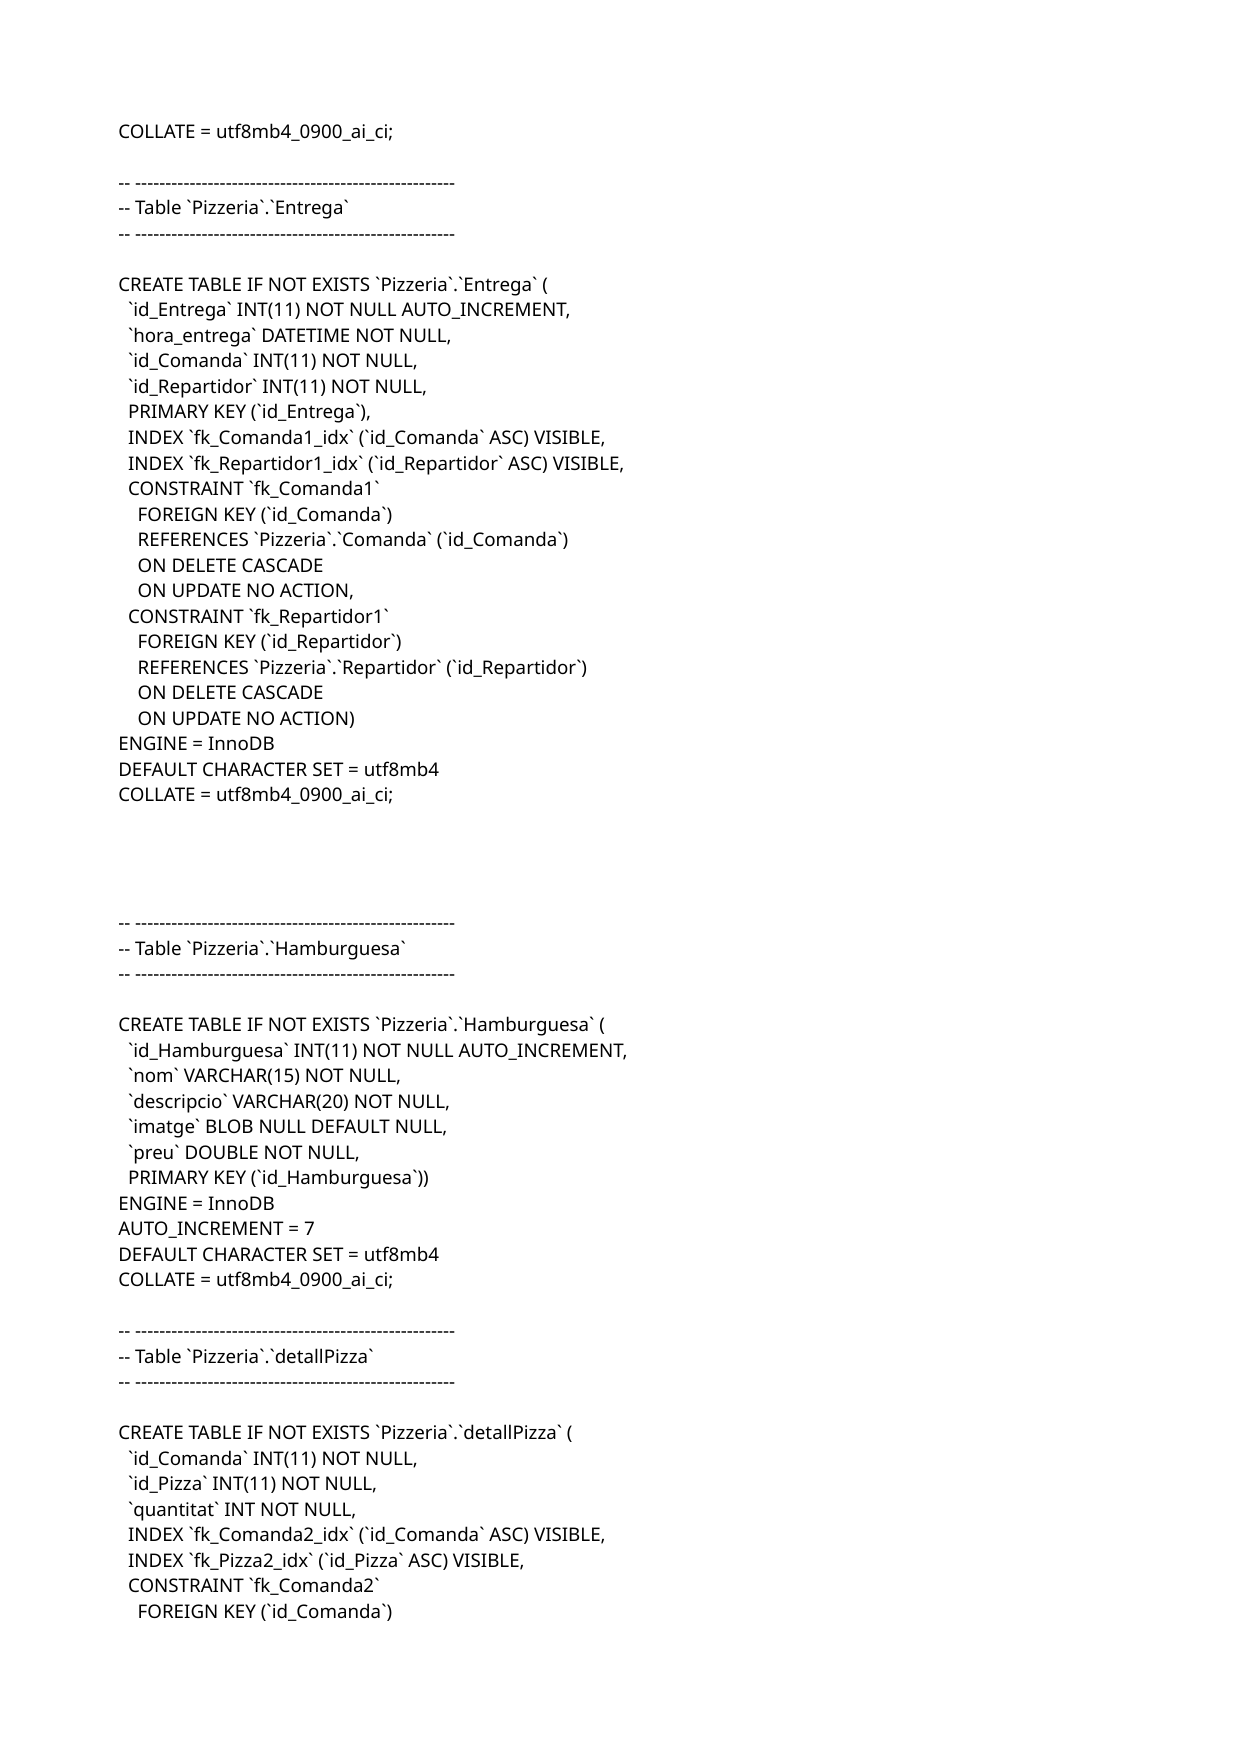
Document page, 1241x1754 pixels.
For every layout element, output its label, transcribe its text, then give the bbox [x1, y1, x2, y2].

text `nom` VARCHAR(15) NOT NULL, [118, 1062, 1122, 1088]
text `id_Repartidor` INT(11) NOT NULL, [118, 373, 1122, 399]
text ON DELETE CASCADE [118, 552, 1122, 577]
text INDEX `fk_Comanda1_idx` (`id_Comanda` ASC) VISIBLE, [118, 424, 1122, 450]
text -- ----------------------------------------------------- [118, 960, 1122, 986]
text COLLATE = utf8mb4_0900_ai_ci; [118, 782, 1122, 807]
text INDEX `fk_Pizza2_idx` (`id_Pizza` ASC) VISIBLE, [118, 1547, 1122, 1573]
text INDEX `fk_Repartidor1_idx` (`id_Repartidor` ASC) VISIBLE, [118, 450, 1122, 475]
text CONSTRAINT `fk_Comanda2` [118, 1573, 1122, 1598]
text `hora_entrega` DATETIME NOT NULL, [118, 322, 1122, 348]
text `id_Hamburguesa` INT(11) NOT NULL AUTO_INCREMENT, [118, 1037, 1122, 1062]
text AUTO_INCREMENT = 7 [118, 1216, 1122, 1241]
text `quantitat` INT NOT NULL, [118, 1496, 1122, 1522]
text -- Table `Pizzeria`.`detallPizza` [118, 1343, 1122, 1369]
text REFERENCES `Pizzeria`.`Repartidor` (`id_Repartidor`) [118, 654, 1122, 679]
text `id_Entrega` INT(11) NOT NULL AUTO_INCREMENT, [118, 297, 1122, 322]
text DEFAULT CHARACTER SET = utf8mb4 [118, 756, 1122, 782]
text COLLATE = utf8mb4_0900_ai_ci; [118, 1267, 1122, 1292]
text ENGINE = InnoDB [118, 731, 1122, 756]
text -- ----------------------------------------------------- [118, 1318, 1122, 1343]
text -- ----------------------------------------------------- [118, 220, 1122, 246]
text `id_Pizza` INT(11) NOT NULL, [118, 1471, 1122, 1496]
text REFERENCES `Pizzeria`.`Comanda` (`id_Comanda`) [118, 526, 1122, 552]
text CREATE TABLE IF NOT EXISTS `Pizzeria`.`detallPizza` ( [118, 1420, 1122, 1445]
text `preu` DOUBLE NOT NULL, [118, 1139, 1122, 1164]
text ON DELETE CASCADE [118, 679, 1122, 705]
text CONSTRAINT `fk_Repartidor1` [118, 603, 1122, 628]
text `id_Comanda` INT(11) NOT NULL, [118, 348, 1122, 373]
text -- ----------------------------------------------------- [118, 909, 1122, 935]
text `imatge` BLOB NULL DEFAULT NULL, [118, 1113, 1122, 1139]
text COLLATE = utf8mb4_0900_ai_ci; [118, 118, 1122, 144]
text FOREIGN KEY (`id_Comanda`) [118, 1598, 1122, 1624]
text ON UPDATE NO ACTION, [118, 577, 1122, 603]
text FOREIGN KEY (`id_Repartidor`) [118, 628, 1122, 654]
text CONSTRAINT `fk_Comanda1` [118, 475, 1122, 501]
text CREATE TABLE IF NOT EXISTS `Pizzeria`.`Hamburguesa` ( [118, 1011, 1122, 1037]
text -- ----------------------------------------------------- [118, 169, 1122, 195]
text `id_Comanda` INT(11) NOT NULL, [118, 1445, 1122, 1471]
text -- ----------------------------------------------------- [118, 1369, 1122, 1394]
text -- Table `Pizzeria`.`Entrega` [118, 195, 1122, 220]
text `descripcio` VARCHAR(20) NOT NULL, [118, 1088, 1122, 1113]
text ON UPDATE NO ACTION) [118, 705, 1122, 731]
text -- Table `Pizzeria`.`Hamburguesa` [118, 935, 1122, 960]
text PRIMARY KEY (`id_Hamburguesa`)) [118, 1164, 1122, 1190]
text INDEX `fk_Comanda2_idx` (`id_Comanda` ASC) VISIBLE, [118, 1522, 1122, 1547]
text PRIMARY KEY (`id_Entrega`), [118, 399, 1122, 424]
text DEFAULT CHARACTER SET = utf8mb4 [118, 1241, 1122, 1267]
text FOREIGN KEY (`id_Comanda`) [118, 501, 1122, 526]
text ENGINE = InnoDB [118, 1190, 1122, 1216]
text CREATE TABLE IF NOT EXISTS `Pizzeria`.`Entrega` ( [118, 271, 1122, 297]
